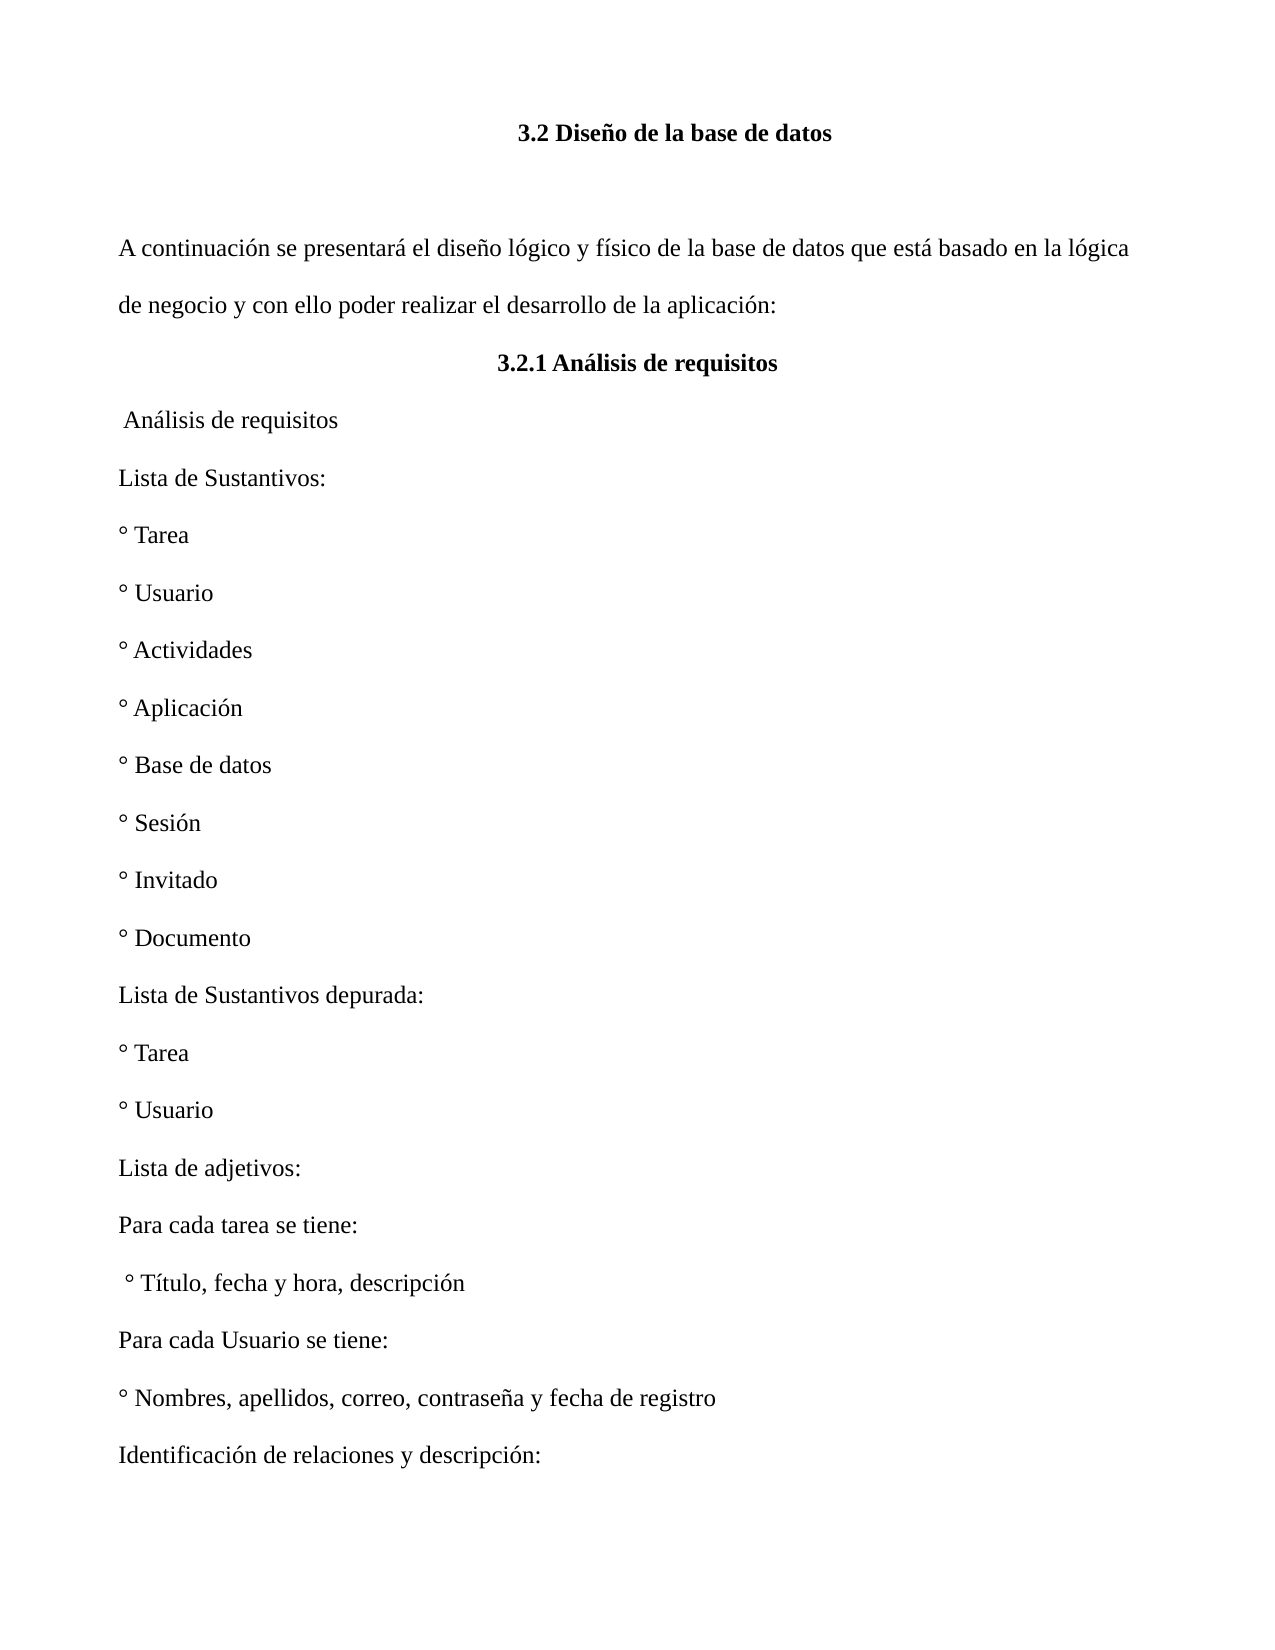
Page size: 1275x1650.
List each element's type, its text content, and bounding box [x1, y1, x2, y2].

text ° Invitado [118, 866, 1157, 894]
text Identificación de relaciones y descripción: [118, 1441, 1157, 1469]
text 3.2.1 Análisis de requisitos [118, 348, 1157, 377]
text Para cada Usuario se tiene: [118, 1326, 1157, 1354]
text ° Tarea [118, 1038, 1157, 1067]
text A continuación se presentará el diseño lógico y físico de la base de datos que está basado en la lógica de negocio y con ello poder realizar el desarrollo de la aplicación: [118, 233, 1157, 319]
text ° Nombres, apellidos, correo, contraseña y fecha de registro [118, 1383, 1157, 1412]
text ° Título, fecha y hora, descripción [118, 1268, 1157, 1297]
list 3.2 Diseño de la base de datos [156, 118, 1157, 147]
text ° Tarea [118, 521, 1157, 549]
text Lista de adjetivos: [118, 1153, 1157, 1182]
text ° Sesión [118, 808, 1157, 837]
text ° Usuario [118, 1096, 1157, 1124]
text ° Aplicación [118, 693, 1157, 722]
text ° Actividades [118, 636, 1157, 664]
text Para cada tarea se tiene: [118, 1211, 1157, 1239]
text ° Usuario [118, 578, 1157, 607]
text Lista de Sustantivos depurada: [118, 981, 1157, 1009]
text Lista de Sustantivos: [118, 463, 1157, 492]
text Análisis de requisitos [118, 406, 1157, 434]
text ° Documento [118, 923, 1157, 952]
text ° Base de datos [118, 751, 1157, 779]
